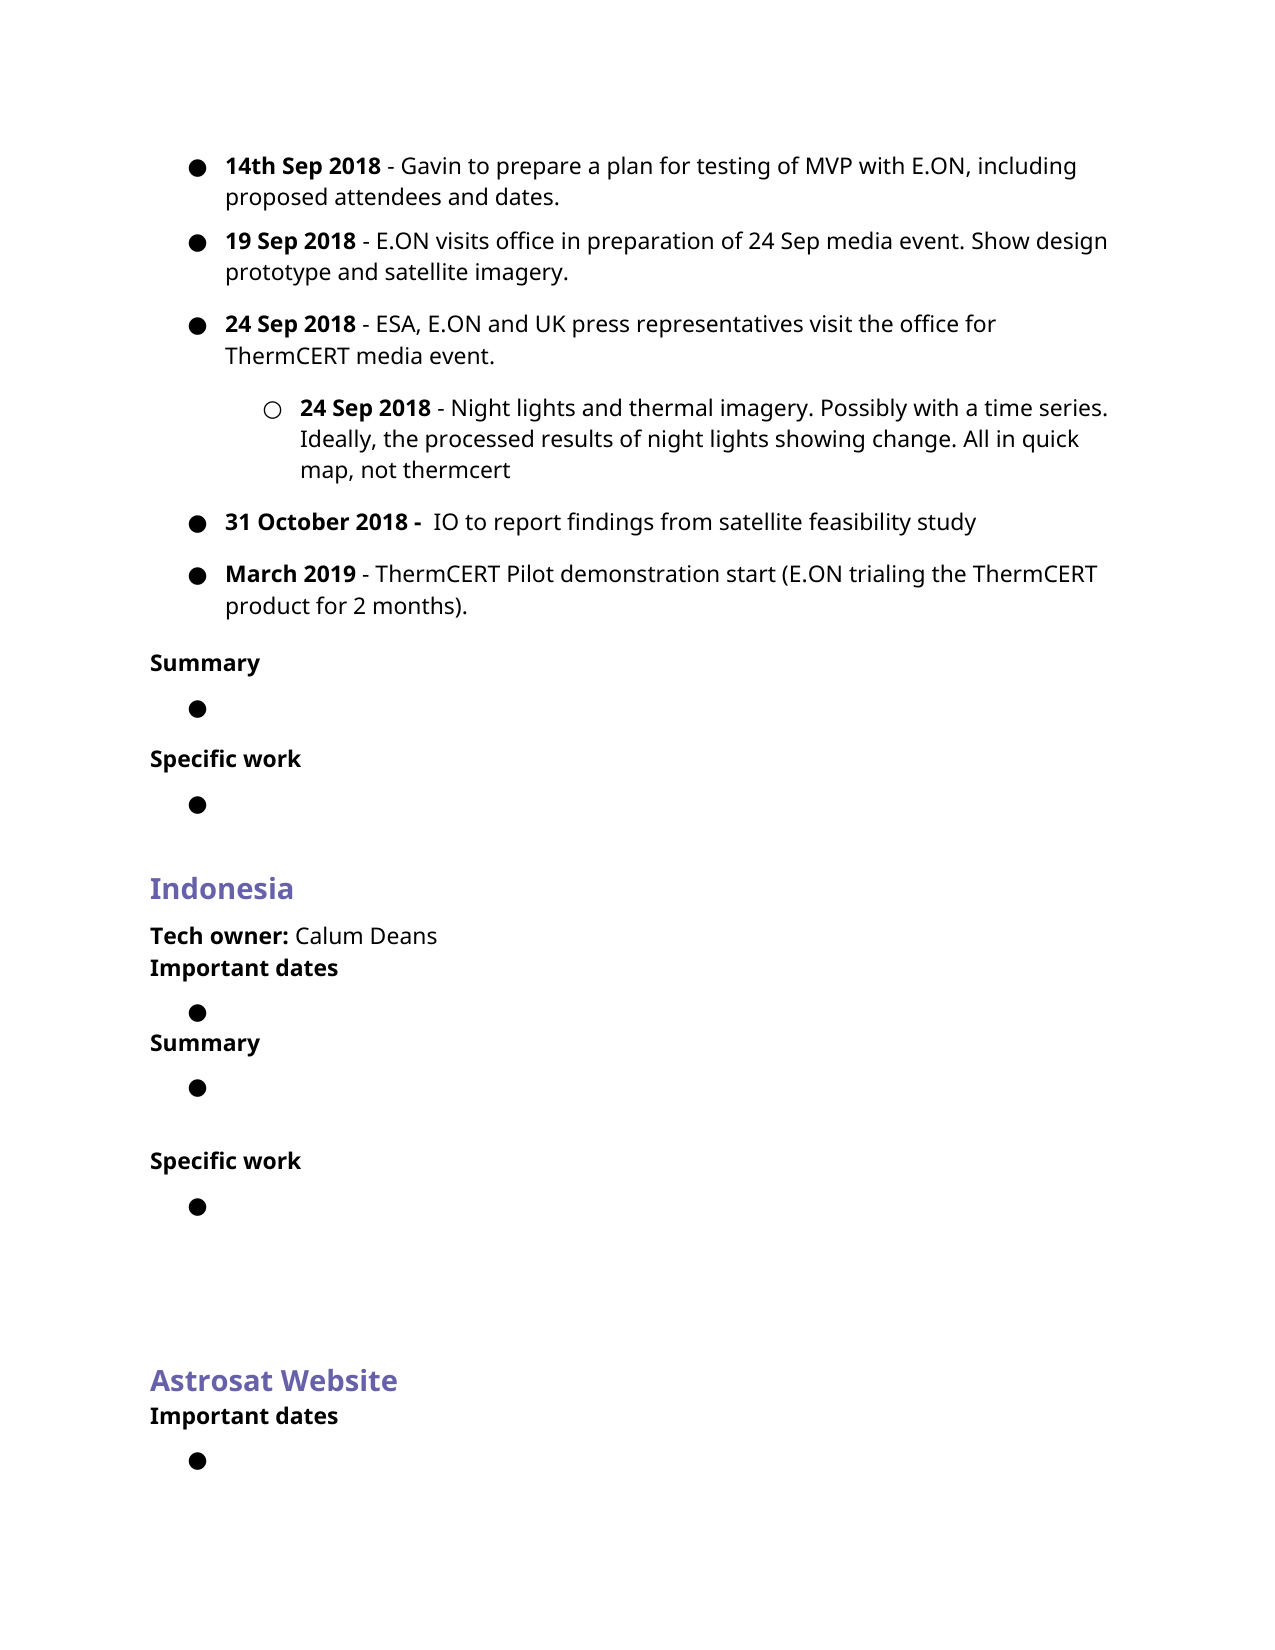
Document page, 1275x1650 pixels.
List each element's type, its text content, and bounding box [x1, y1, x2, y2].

subtitle Summary [150, 647, 1128, 678]
subtitle Summary [150, 1026, 1128, 1058]
list 24 Sep 2018 - Night lights and thermal imagery. Possibly with a time series. Ideally, the processed results of night lights showing change. All in quick map, not thermcert [262, 392, 1125, 485]
subtitle Important dates [150, 951, 1128, 983]
subtitle Specific work [150, 743, 1128, 774]
subtitle Astrosat Website [150, 1360, 1128, 1399]
subtitle Important dates [150, 1399, 1128, 1431]
list 31 October 2018 - IO to report findings from satellite feasibility study [187, 506, 1125, 537]
subtitle Indonesia [150, 868, 1128, 908]
list March 2019 - ThermCERT Pilot demonstration start (E.ON trialing the ThermCERT product for 2 months). [187, 558, 1125, 647]
list 14th Sep 2018 - Gavin to prepare a plan for testing of MVP with E.ON, including proposed attendees and dates. [187, 150, 1125, 212]
subtitle Specific work [150, 1145, 1128, 1176]
list 19 Sep 2018 - E.ON visits office in preparation of 24 Sep media event. Show design prototype and satellite imagery. [187, 225, 1125, 287]
list 24 Sep 2018 - ESA, E.ON and UK press representatives visit the office for ThermCERT media event. [187, 308, 1125, 371]
text Tech owner: Calum Deans [150, 920, 1125, 951]
